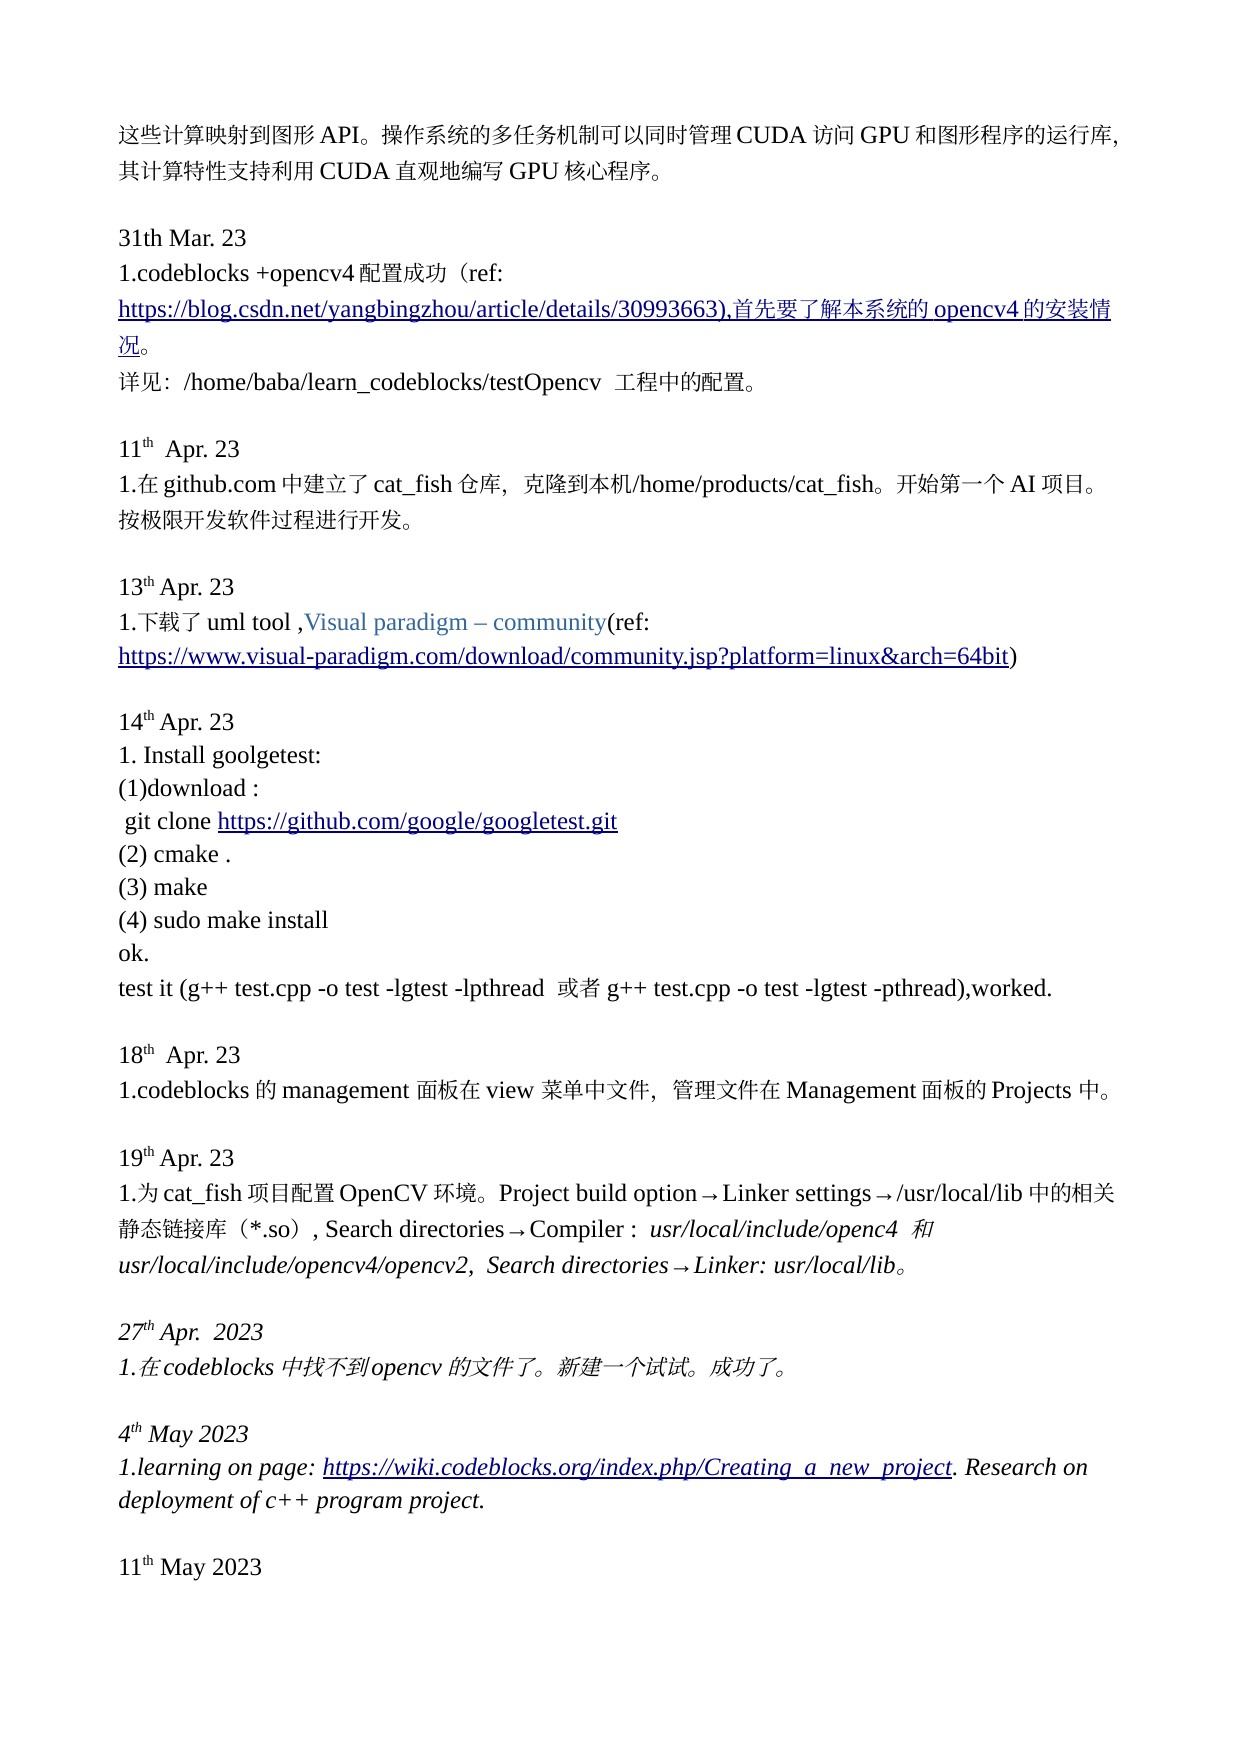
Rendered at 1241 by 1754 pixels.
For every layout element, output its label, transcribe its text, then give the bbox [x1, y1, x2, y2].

text 2006年，NVIDIA公司发布了CUDA(Compute Unified Device Architecture)，是一种新的操作GPU计算的硬件和软件架构，是建立在NVIDIA的GPUs上的一个通用并行计算平台和编程模型，它提供了GPU编程的简易接口，基于CUDA编程可以构建基于GPU计算的应用程序，利用GPUs的并行计算引擎来更加高效地解决比较复杂的计算难题。它将GPU视作一个数据并行计算设备，而且无需把这些计算映射到图形API。操作系统的多任务机制可以同时管理CUDA访问GPU和图形程序的运行库，其计算特性支持利用CUDA直观地编写GPU核心程序。 [118, 118, 1122, 186]
text (2) cmake . [118, 839, 1122, 868]
text 11th Apr. 23 [118, 434, 1122, 463]
text 11th May 2023 [118, 1552, 1122, 1581]
text 1.learning on page: https://wiki.codeblocks.org/index.php/Creating_a_new_project. Research on deployment of c++ program project. [118, 1452, 1122, 1514]
text 31th Mar. 23 [118, 223, 1122, 252]
text 1.codeblocks 的management 面板在view 菜单中文件，管理文件在Management面板的Projects 中。 [118, 1073, 1122, 1105]
text ok. [118, 938, 1122, 967]
text git clone https://github.com/google/googletest.git [118, 806, 1122, 835]
text 27th Apr. 2023 [118, 1317, 1122, 1346]
text 1.在codeblocks中找不到opencv的文件了。新建一个试试。成功了。 [118, 1350, 1122, 1382]
text (4) sudo make install [118, 905, 1122, 934]
text 1.下载了uml tool ,Visual paradigm – community(ref: https://www.visual-paradigm.com/download/community.jsp?platform=linux&arch=64bit) [118, 605, 1122, 670]
text 详见：/home/baba/learn_codeblocks/testOpencv 工程中的配置。 [118, 365, 1122, 396]
text (3) make [118, 872, 1122, 901]
text (1)download : [118, 773, 1122, 802]
text test it (g++ test.cpp -o test -lgtest -lpthread 或者 g++ test.cpp -o test -lgtest -pthread),worked. [118, 971, 1122, 1003]
text 1.codeblocks +opencv4配置成功（ref: https://blog.csdn.net/yangbingzhou/article/details/30993663),首先要了解本系统的opencv4的安装情况。 [118, 256, 1122, 360]
text 14th Apr. 23 [118, 707, 1122, 736]
text 4th May 2023 [118, 1419, 1122, 1448]
text 1.在github.com中建立了cat_fish仓库，克隆到本机/home/products/cat_fish。开始第一个AI项目。按极限开发软件过程进行开发。 [118, 467, 1122, 535]
text 1.为cat_fish项目配置OpenCV环境。Project build option→Linker settings→/usr/local/lib中的相关静态链接库（*.so）, Search directories→Compiler : usr/local/include/openc4 和 usr/local/include/opencv4/opencv2, Search directories→Linker: usr/local/lib。 [118, 1176, 1122, 1279]
text 1. Install goolgetest: [118, 740, 1122, 769]
text 19th Apr. 23 [118, 1143, 1122, 1171]
text 13th Apr. 23 [118, 572, 1122, 601]
text 18th Apr. 23 [118, 1041, 1122, 1069]
